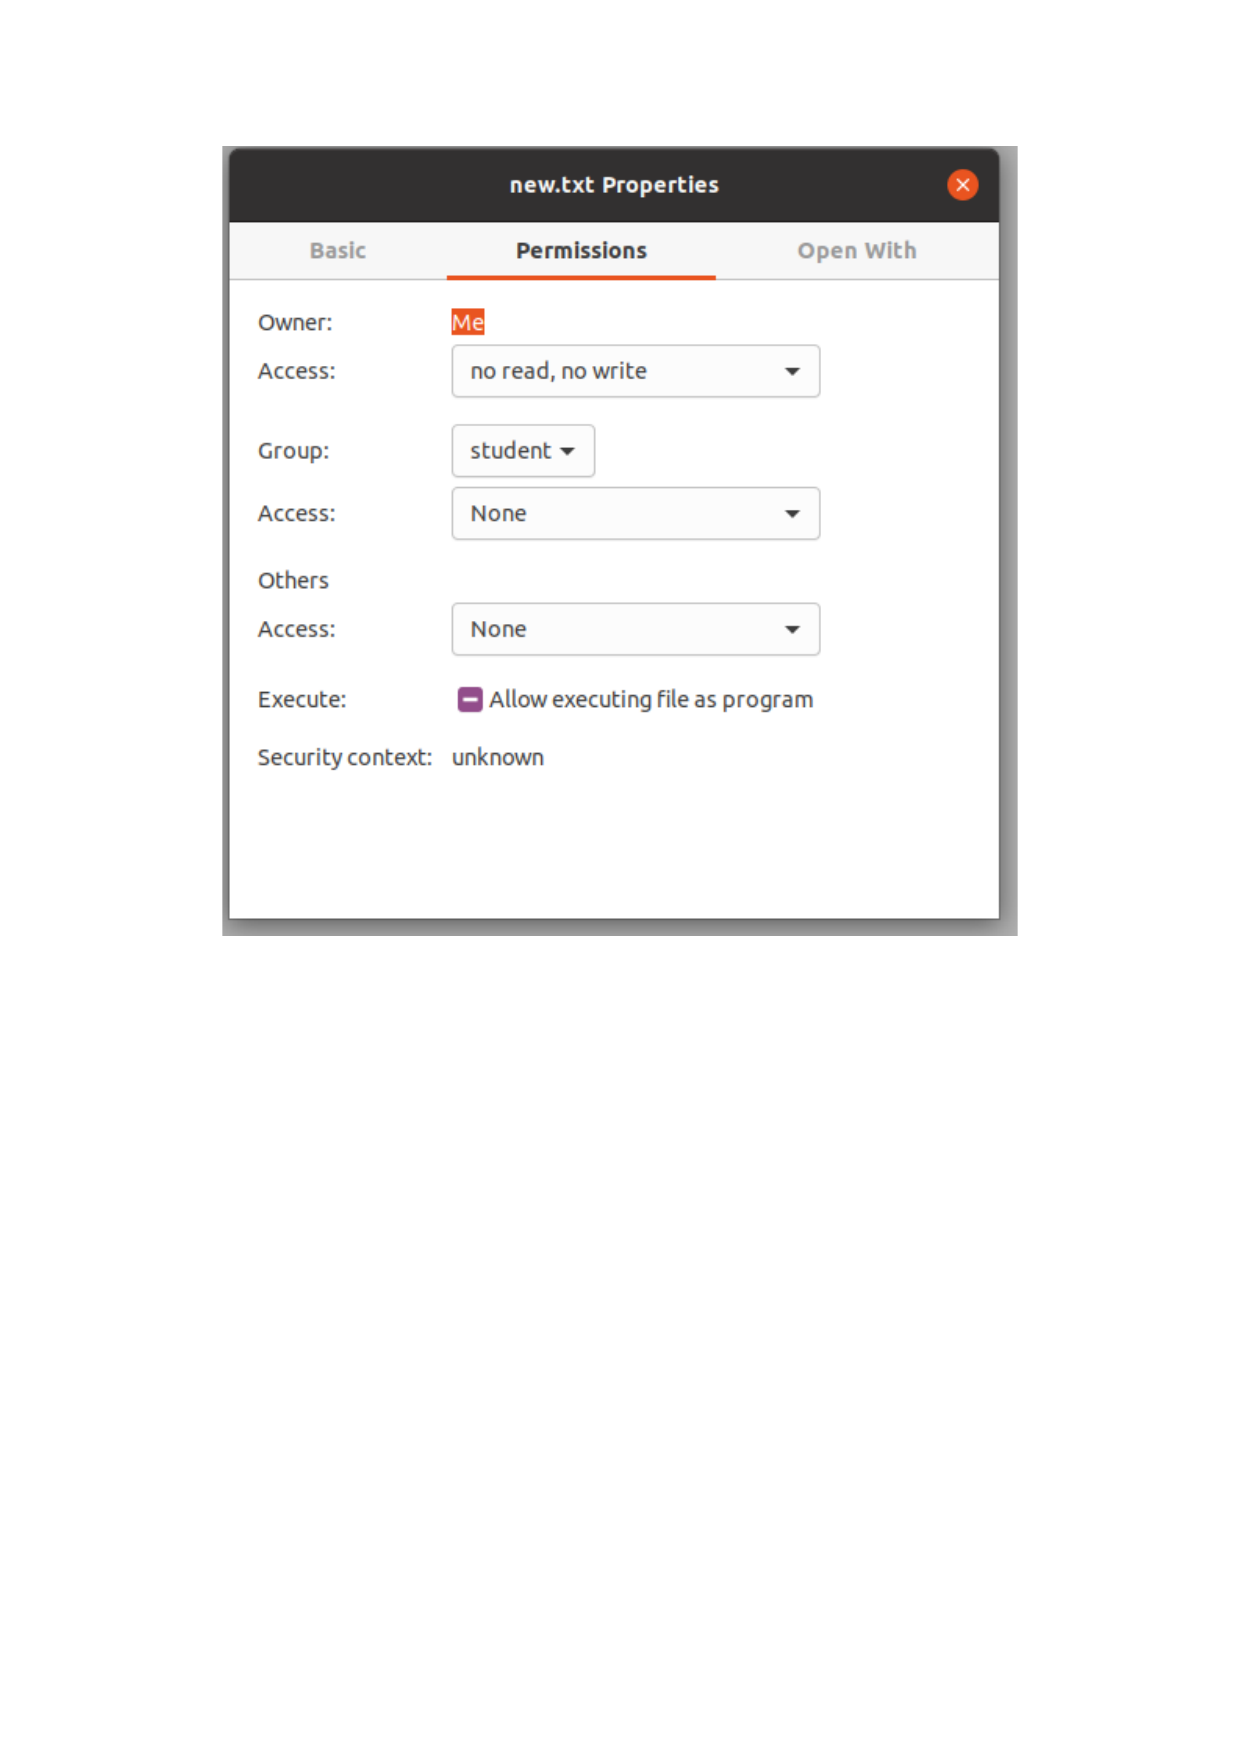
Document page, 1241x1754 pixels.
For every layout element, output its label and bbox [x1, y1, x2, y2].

picture [222, 146, 1018, 936]
